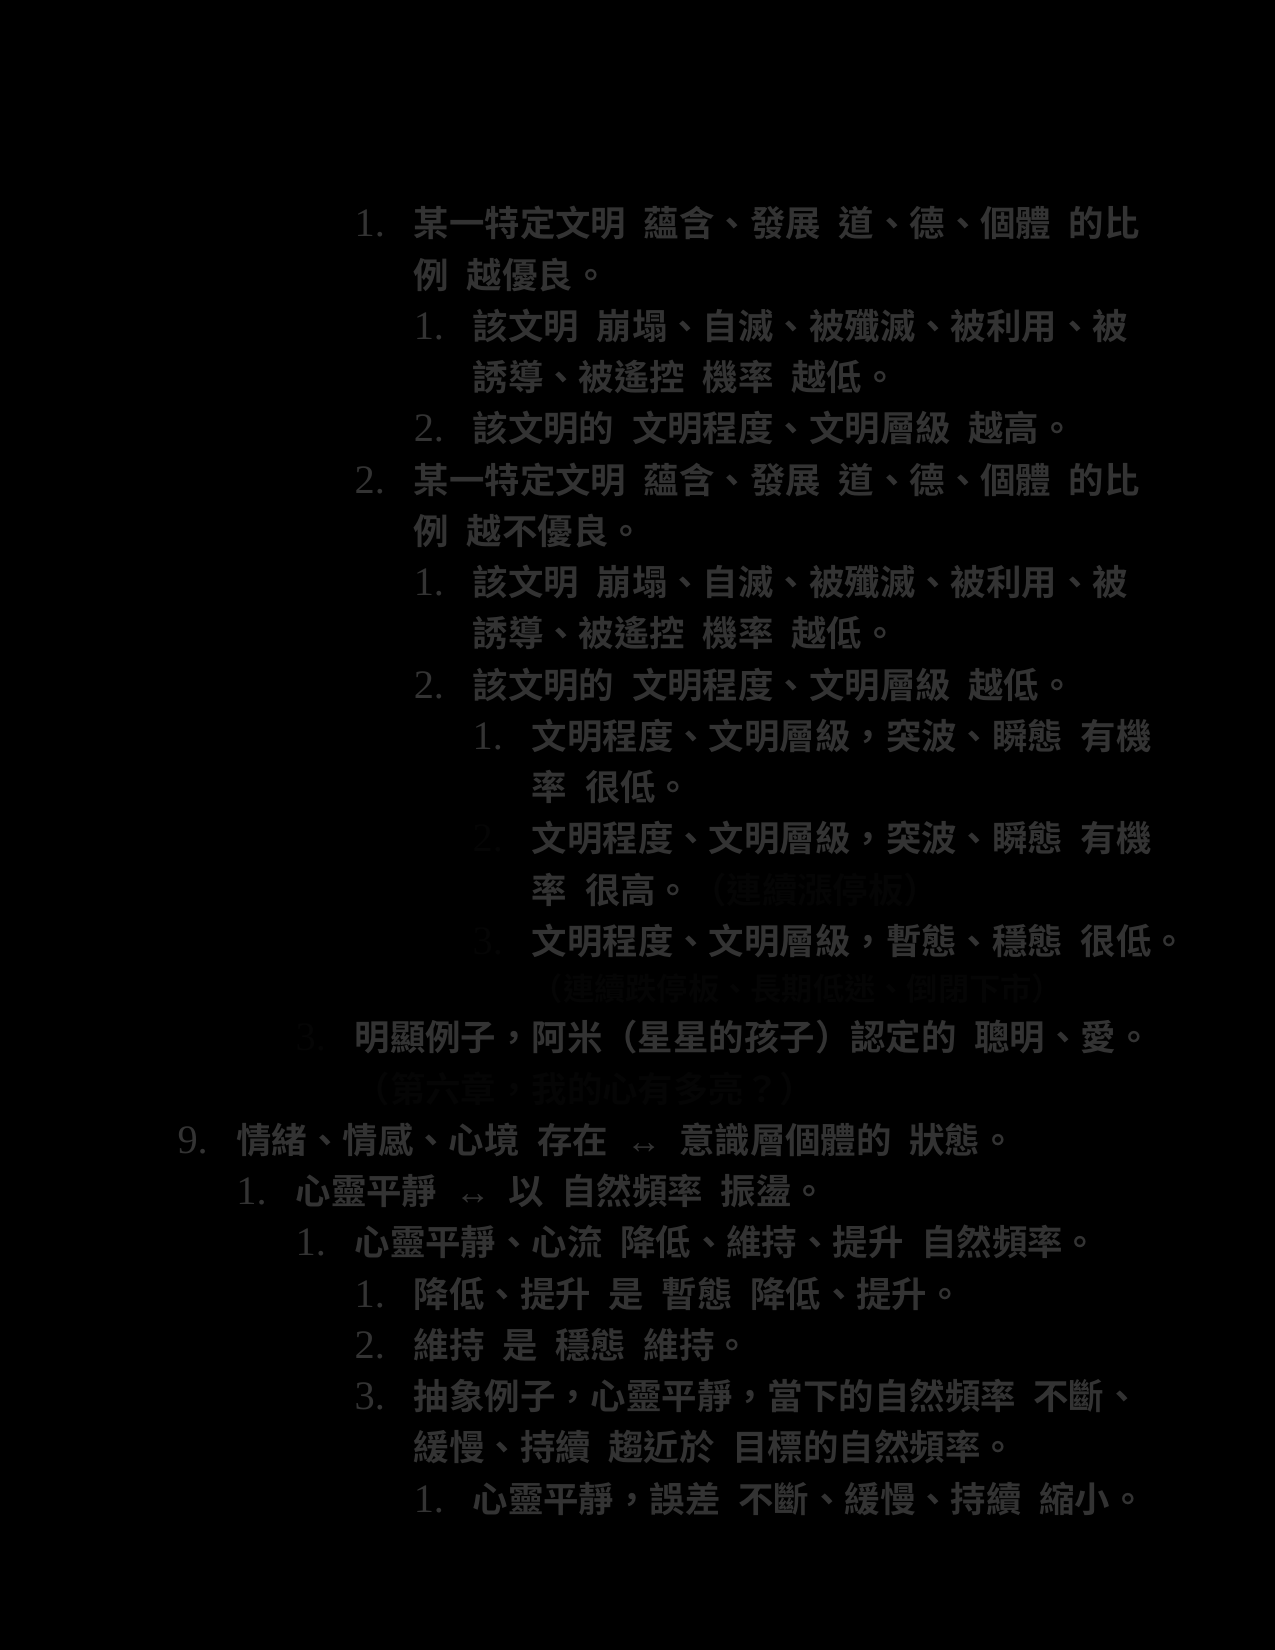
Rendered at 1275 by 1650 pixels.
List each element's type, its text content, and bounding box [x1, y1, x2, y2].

list 文明程度、文明層級，突波、瞬態 有機率 很低。 [472, 708, 1157, 811]
list 情緒、情感、心境 存在 ↔ 意識層個體的 狀態。 [177, 1112, 1157, 1163]
list 某一特定文明 蘊含、發展 道、德、個體 的比例 越不優良。 [354, 452, 1157, 554]
list 某一特定文明 蘊含、發展 道、德、個體 的比例 越優良。 [354, 196, 1157, 298]
list 心靈平靜，誤差 不斷、緩慢、持續 縮小。 [413, 1471, 1157, 1522]
list 文明程度、文明層級，暫態、穩態 很低。（連續跌停板、長期低迷、倒閉下市） [472, 913, 1157, 1010]
list 抽象例子，心靈平靜，當下的自然頻率 不斷、緩慢、持續 趨近於 目標的自然頻率。 [354, 1368, 1157, 1471]
list 該文明的 文明程度、文明層級 越高。 [413, 401, 1157, 452]
list 降低、提升 是 暫態 降低、提升。 [354, 1266, 1157, 1317]
list 該文明 崩塌、自滅、被殲滅、被利用、被誘導、被遙控 機率 越低。 [413, 554, 1157, 657]
list 文明程度、文明層級，突波、瞬態 有機率 很高。（連續漲停板） [472, 811, 1157, 913]
list 該文明 崩塌、自滅、被殲滅、被利用、被誘導、被遙控 機率 越低。 [413, 298, 1157, 401]
list 該文明的 文明程度、文明層級 越低。 [413, 657, 1157, 708]
list 心靈平靜 ↔ 以 自然頻率 振盪。 [236, 1163, 1157, 1215]
list 心靈平靜、心流 降低、維持、提升 自然頻率。 [295, 1215, 1157, 1266]
list 明顯例子，阿米（星星的孩子）認定的 聰明、愛。（第六章，我的心有多亮？） [295, 1010, 1157, 1112]
list 維持 是 穩態 維持。 [354, 1317, 1157, 1368]
